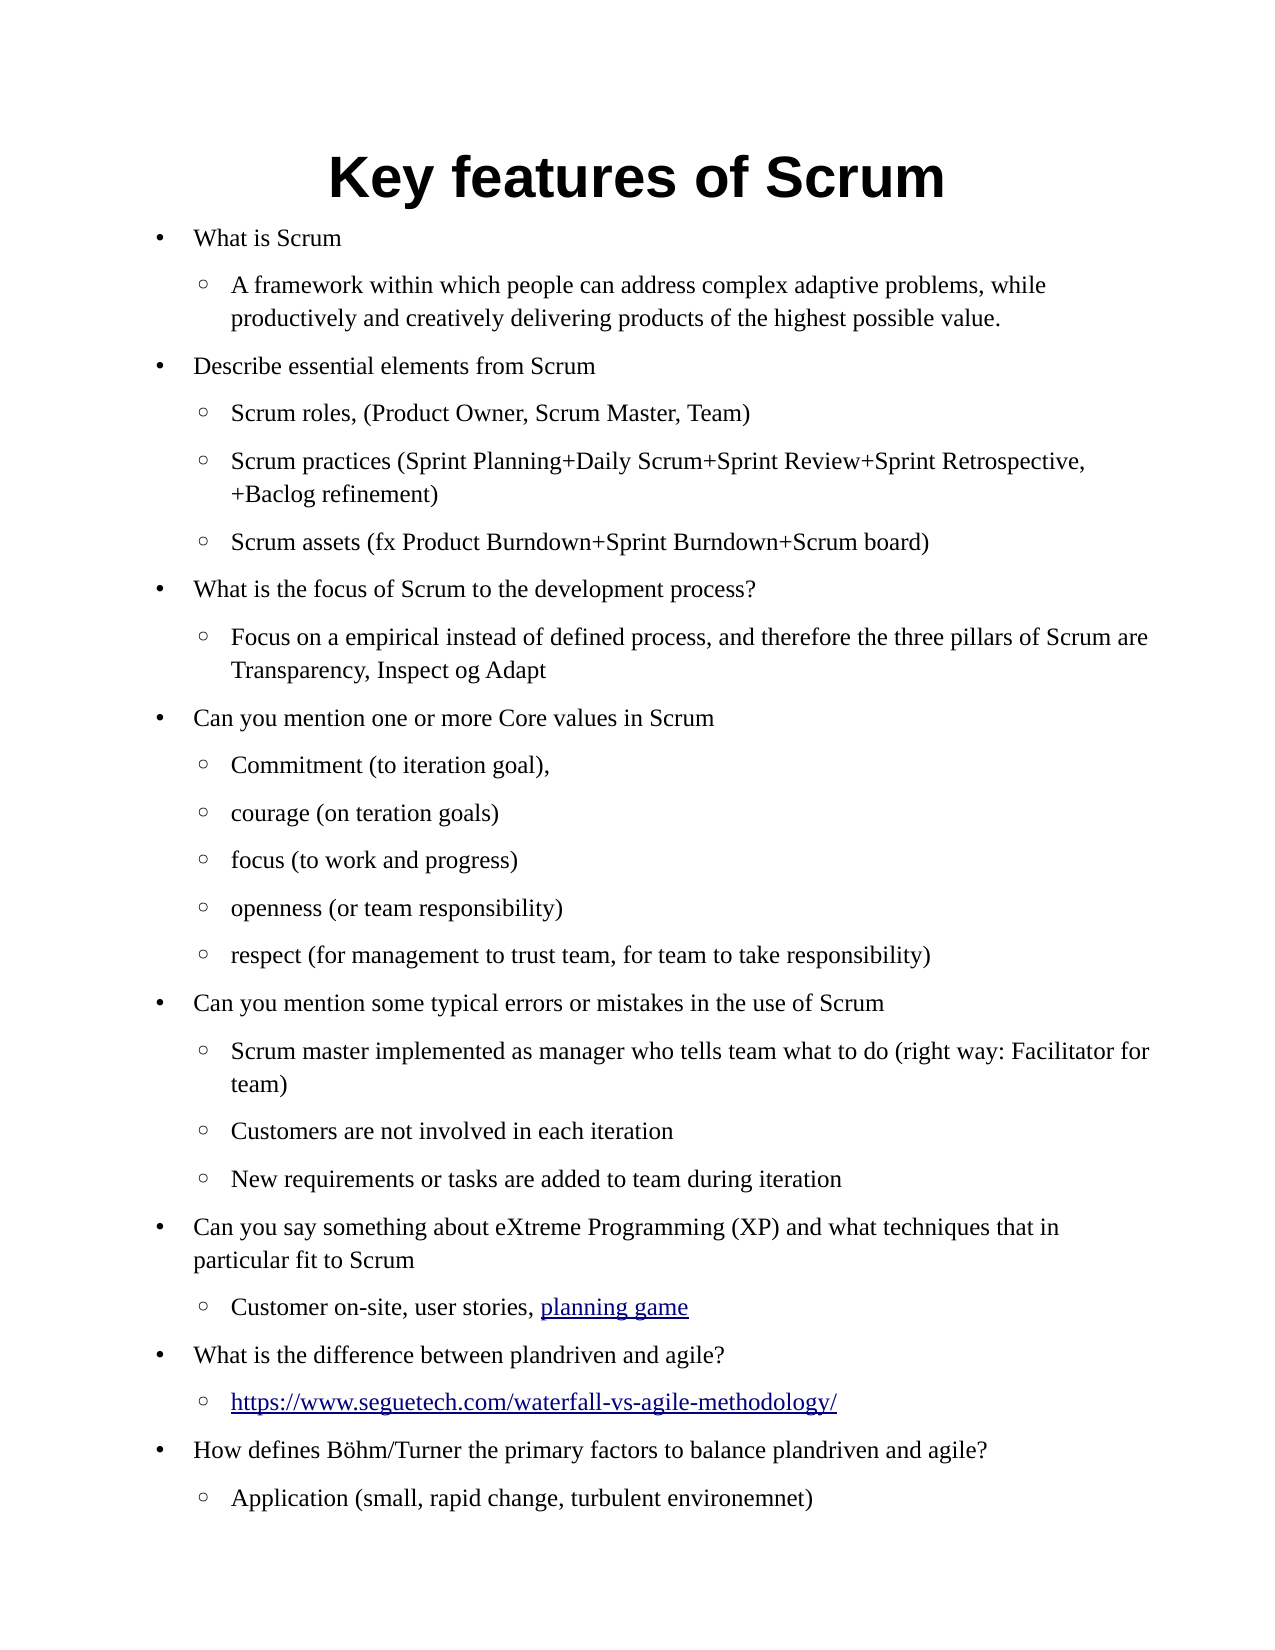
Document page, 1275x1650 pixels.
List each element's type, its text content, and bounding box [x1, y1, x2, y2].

list respect (for management to trust team, for team to take responsibility) [193, 941, 1157, 969]
list New requirements or tasks are added to team during iteration [193, 1164, 1157, 1193]
list Scrum master implemented as manager who tells team what to do (right way: Facilitator for team) [193, 1036, 1157, 1098]
list Describe essential elements from Scrum [156, 351, 1157, 380]
list Scrum assets (fx Product Burndown+Sprint Burndown+Scrum board) [193, 527, 1157, 556]
list Application (small, rapid change, turbulent environemnet) [193, 1483, 1157, 1511]
list A framework within which people can address complex adaptive problems, while productively and creatively delivering products of the highest possible value. [193, 270, 1157, 332]
list Focus on a empirical instead of defined process, and therefore the three pillars of Scrum are Transparency, Inspect og Adapt [193, 622, 1157, 684]
list Customer on-site, user stories, planning game [193, 1292, 1157, 1321]
list Scrum roles, (Product Owner, Scrum Master, Team) [193, 398, 1157, 427]
list What is the difference between plandriven and agile? [156, 1340, 1157, 1369]
list Scrum practices (Sprint Planning+Daily Scrum+Sprint Review+Sprint Retrospective,+Baclog refinement) [193, 446, 1157, 508]
list courage (on teration goals) [193, 798, 1157, 827]
list https://www.seguetech.com/waterfall-vs-agile-methodology/ [193, 1387, 1157, 1416]
list Commitment (to iteration goal), [193, 750, 1157, 779]
list openness (or team responsibility) [193, 893, 1157, 922]
list Can you say something about eXtreme Programming (XP) and what techniques that in particular fit to Scrum [156, 1212, 1157, 1273]
list Customers are not involved in each iteration [193, 1116, 1157, 1145]
list How defines Böhm/Turner the primary factors to balance plandriven and agile? [156, 1435, 1157, 1464]
list focus (to work and progress) [193, 845, 1157, 874]
list Can you mention some typical errors or mistakes in the use of Scrum [156, 988, 1157, 1017]
title Key features of Scrum [118, 143, 1157, 210]
list What is Scrum [156, 223, 1157, 251]
list What is the focus of Scrum to the development process? [156, 574, 1157, 603]
list Can you mention one or more Core values in Scrum [156, 703, 1157, 731]
